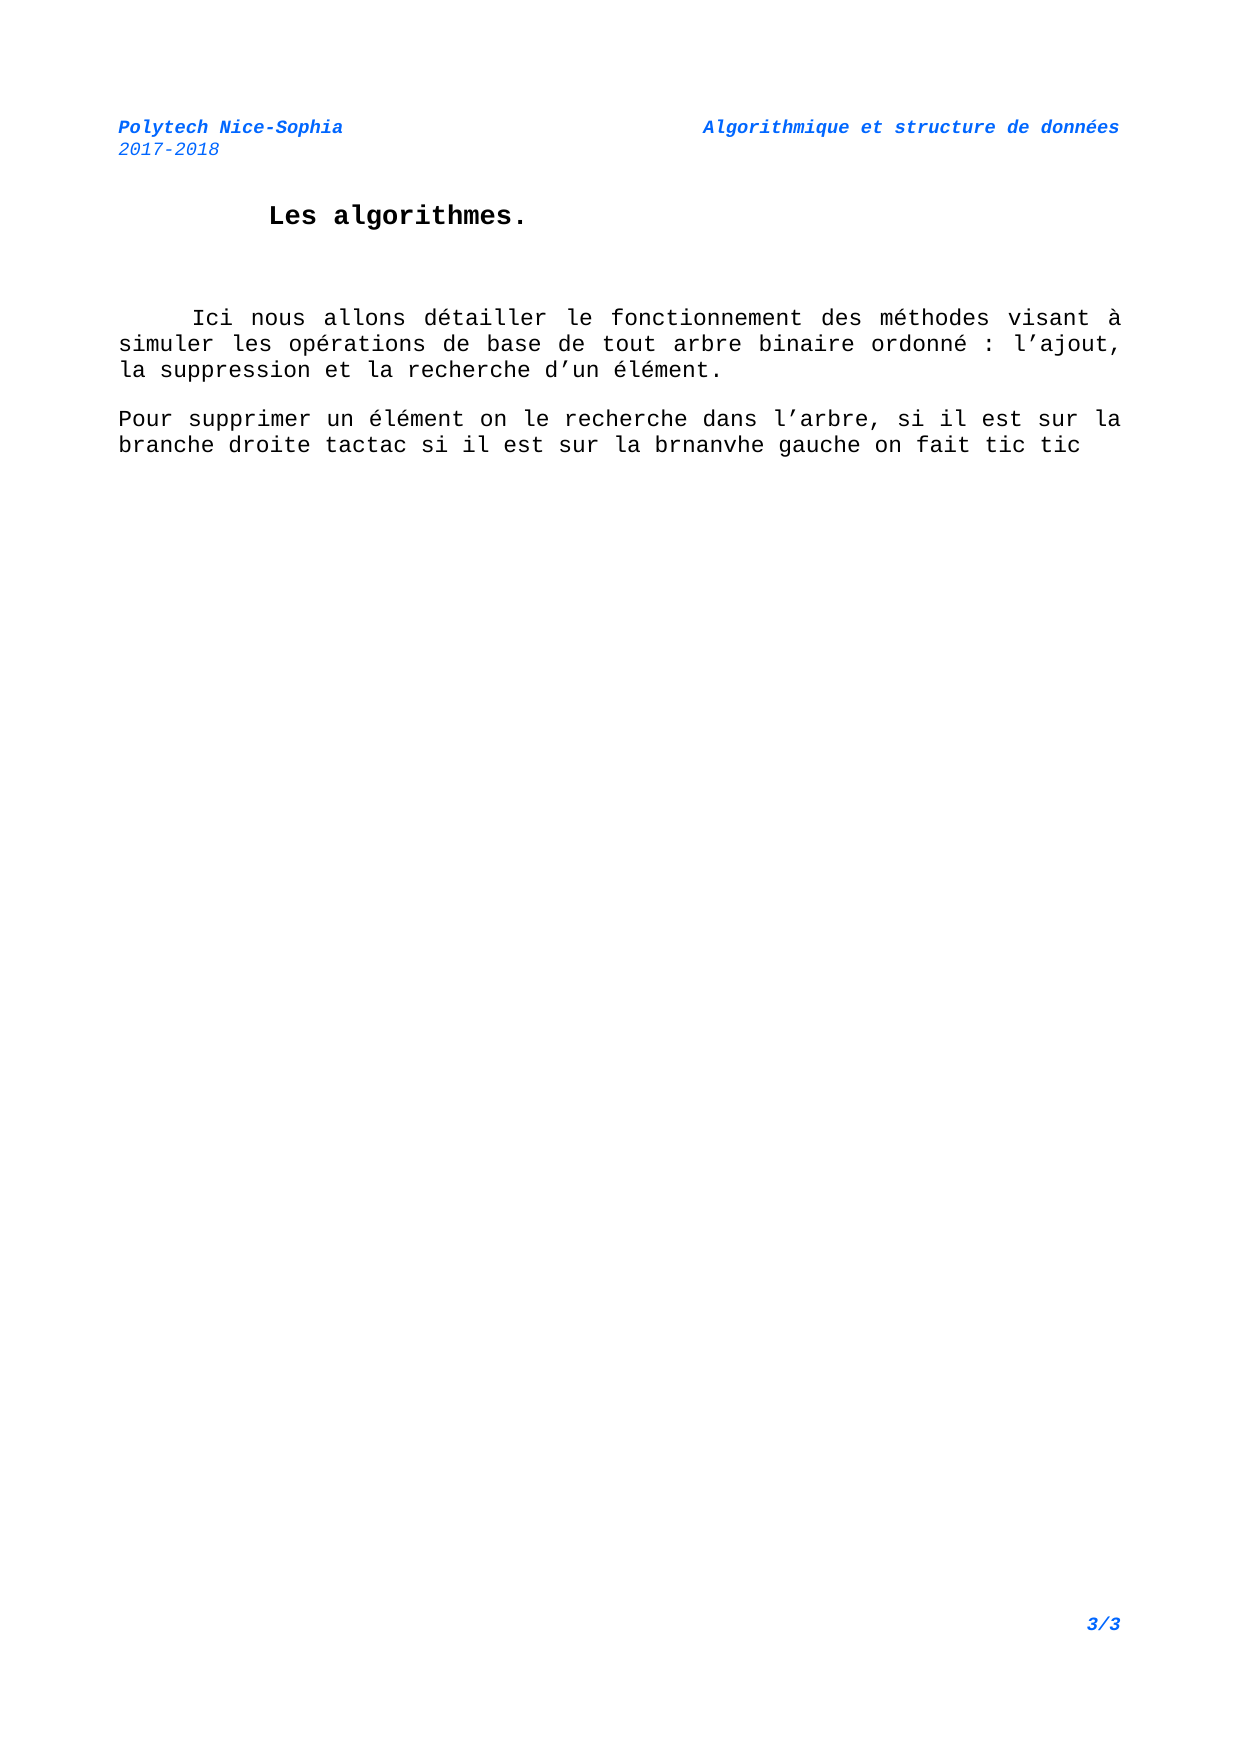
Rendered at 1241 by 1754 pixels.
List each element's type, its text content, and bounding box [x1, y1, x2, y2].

text Ici nous allons détailler le fonctionnement des méthodes visant à simuler les opérations de base de tout arbre binaire ordonné : l’ajout, la suppression et la recherche d’un élément. [118, 306, 1122, 384]
text Pour supprimer un élément on le recherche dans l’arbre, si il est sur la branche droite tactac si il est sur la brnanvhe gauche on fait tic tic [118, 408, 1122, 459]
list Les algorithmes. [231, 202, 1122, 233]
